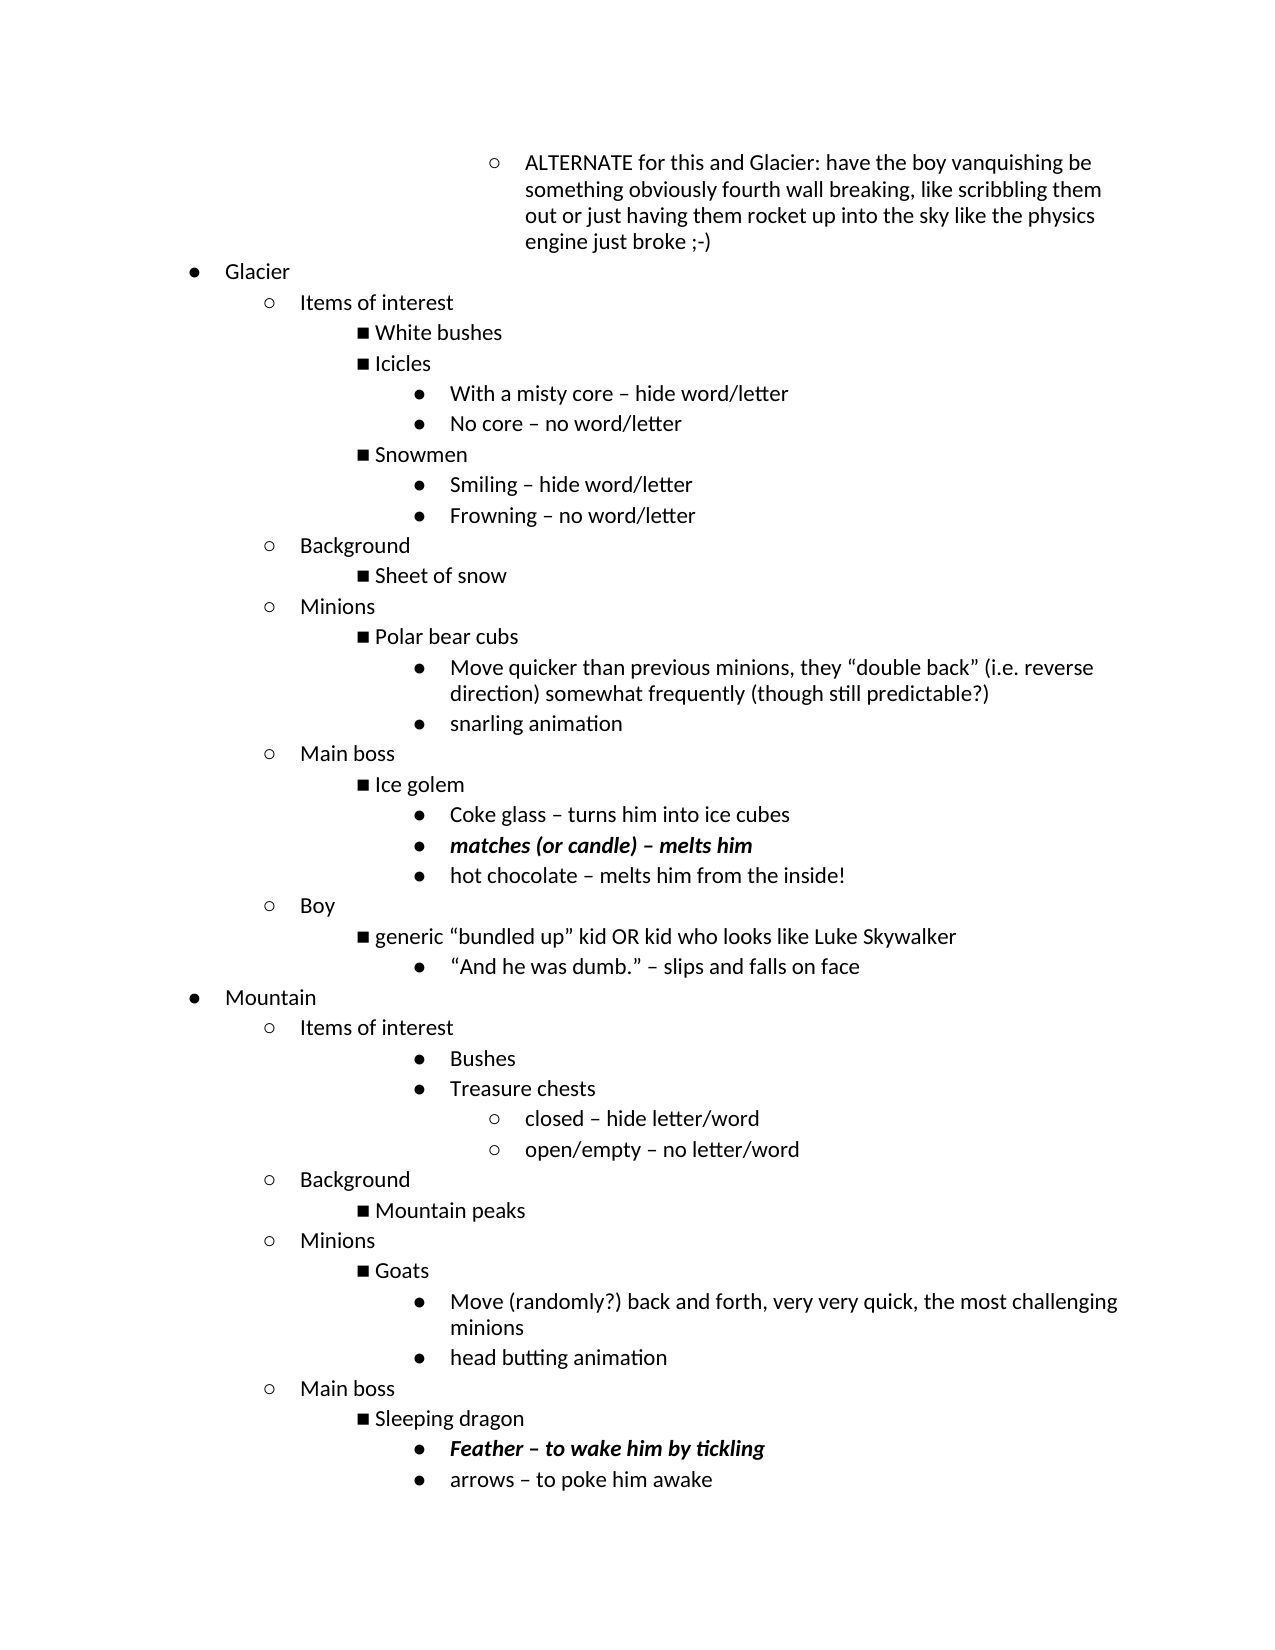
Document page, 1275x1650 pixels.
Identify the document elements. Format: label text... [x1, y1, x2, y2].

list generic “bundled up” kid OR kid who looks like Luke Skywalker [356, 923, 1125, 950]
list Move quicker than previous minions, they “double back” (i.e. reverse direction) somewhat frequently (though still predictable?) [412, 654, 1125, 707]
list Glacier [187, 259, 1125, 285]
list Mountain peaks [356, 1197, 1125, 1224]
list Sleeping dragon [356, 1406, 1125, 1432]
list Frowning – no word/letter [412, 502, 1125, 529]
list Minions [262, 1228, 1125, 1254]
list Feather – to wake him by tickling [412, 1436, 1125, 1462]
list With a misty core – hide word/letter [412, 381, 1125, 407]
list Main boss [262, 741, 1125, 767]
list “And he was dumb.” – slips and falls on face [412, 954, 1125, 980]
list ALTERNATE for this and Glacier: have the boy vanquishing be something obviously fourth wall breaking, like scribbling them out or just having them rocket up into the sky like the physics engine just broke ;-) [487, 150, 1125, 256]
list No core – no word/letter [412, 411, 1125, 437]
list Items of interest [262, 1015, 1125, 1041]
list Ice golem [356, 771, 1125, 798]
list Coke glass – turns him into ice cubes [412, 802, 1125, 828]
list Boy [262, 893, 1125, 919]
list Background [262, 533, 1125, 559]
list Main boss [262, 1375, 1125, 1402]
list Move (randomly?) back and forth, very very quick, the most challenging minions [412, 1288, 1125, 1341]
list White bushes [356, 320, 1125, 346]
list Smiling – hide word/letter [412, 472, 1125, 498]
list snarling animation [412, 711, 1125, 737]
list Icicles [356, 350, 1125, 377]
list Treasure chests [412, 1076, 1125, 1102]
list closed – hide letter/word [487, 1106, 1125, 1132]
list Mountain [187, 984, 1125, 1011]
list Sheet of snow [356, 563, 1125, 589]
list Items of interest [262, 289, 1125, 316]
list hot chocolate – melts him from the inside! [412, 863, 1125, 889]
list Snowmen [356, 441, 1125, 468]
list Polar bear cubs [356, 624, 1125, 650]
list Background [262, 1167, 1125, 1193]
list Bushes [412, 1045, 1125, 1072]
list matches (or candle) – melts him [412, 832, 1125, 859]
list Goats [356, 1258, 1125, 1284]
list Minions [262, 593, 1125, 620]
list head butting animation [412, 1345, 1125, 1371]
list arrows – to poke him awake [412, 1466, 1125, 1493]
list open/empty – no letter/word [487, 1136, 1125, 1163]
